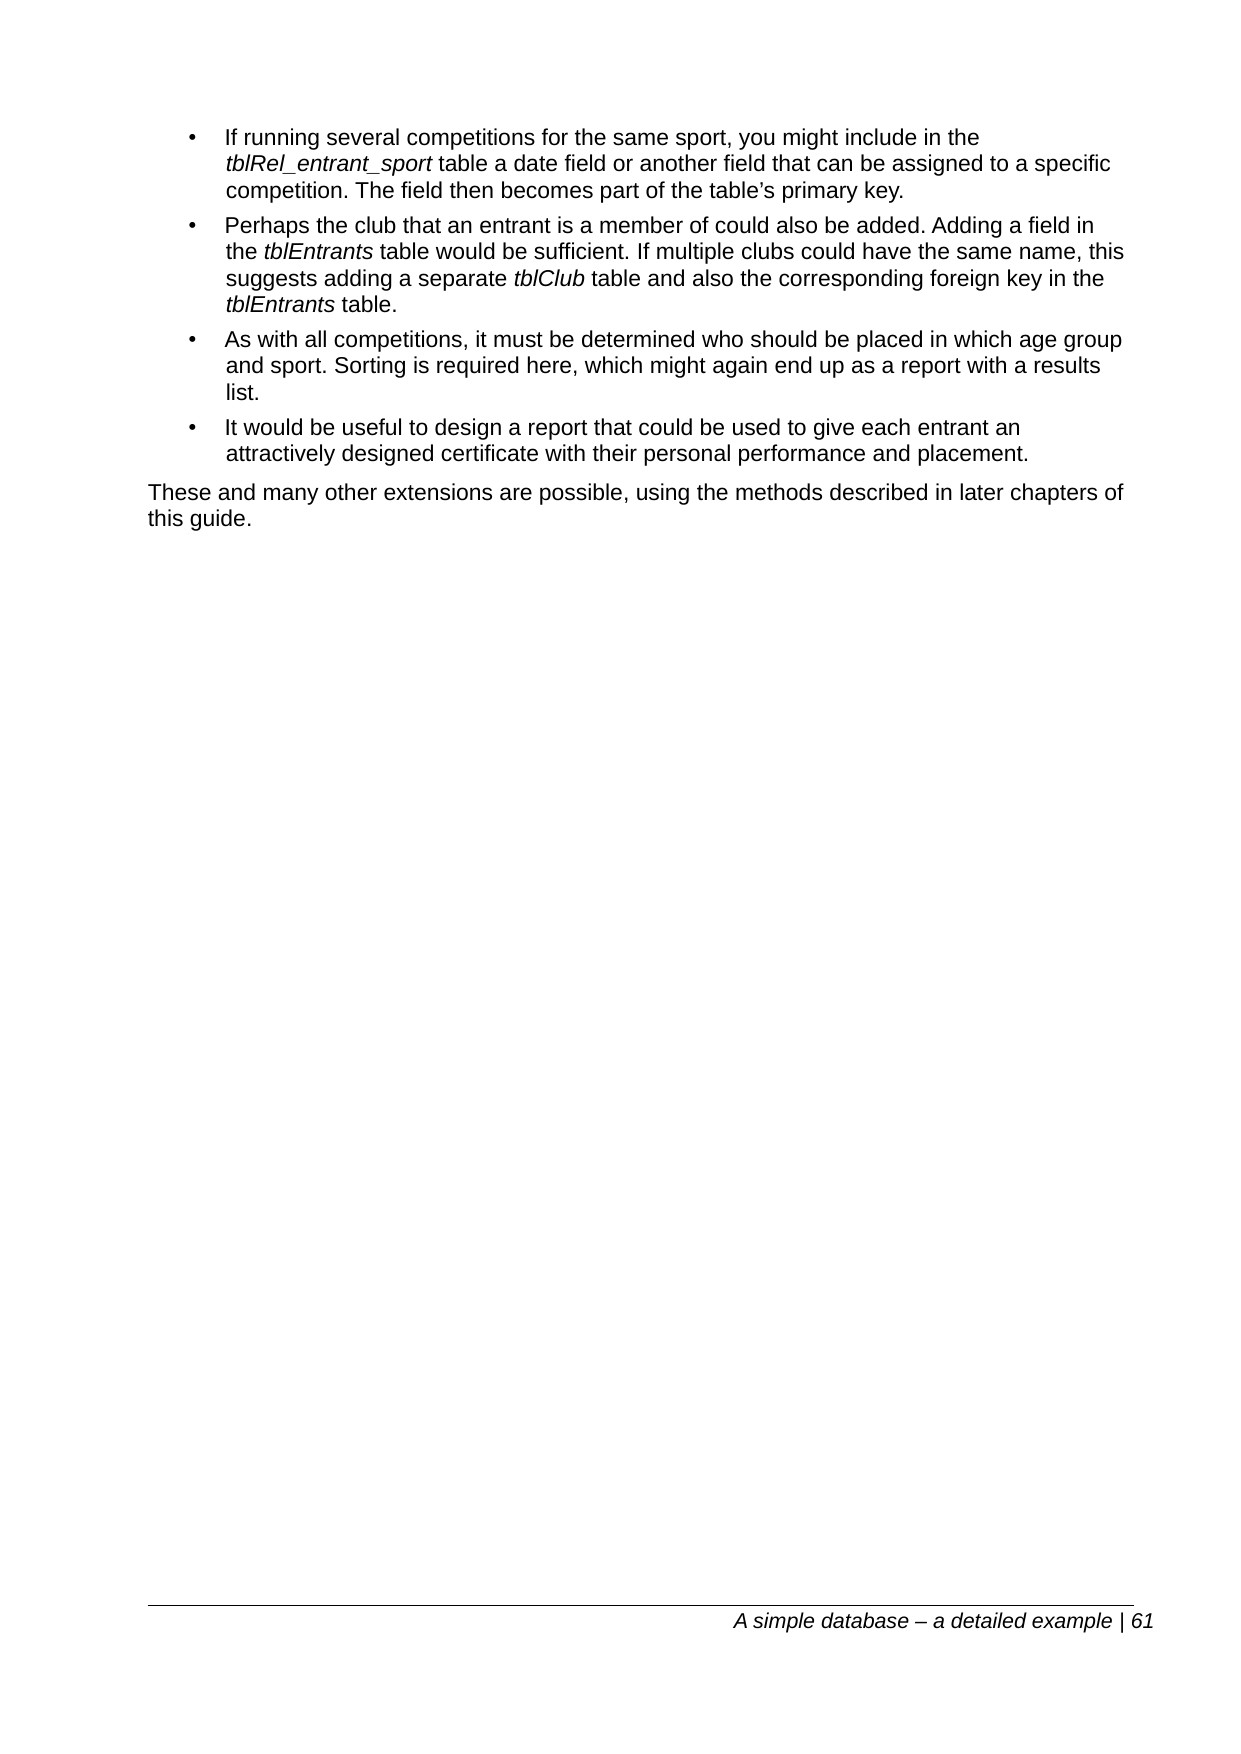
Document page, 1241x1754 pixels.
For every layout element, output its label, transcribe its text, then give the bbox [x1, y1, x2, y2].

list It would be useful to design a report that could be used to give each entrant an attractively designed certificate with their personal performance and placement. [185, 411, 1134, 470]
list Perhaps the club that an entrant is a member of could also be added. Adding a field in the tblEntrants table would be sufficient. If multiple clubs could have the same name, this suggests adding a separate tblClub table and also the corresponding foreign key in the tblEntrants table. [185, 209, 1134, 317]
list If running several competitions for the same sport, you might include in the tblRel_entrant_sport table a date field or another field that can be assigned to a specific competition. The field then becomes part of the table’s primary key. [185, 121, 1134, 203]
text These and many other extensions are possible, using the methods described in later chapters of this guide. [148, 478, 1134, 531]
list As with all competitions, it must be determined who should be placed in which age group and sport. Sorting is required here, which might again end up as a report with a results list. [185, 323, 1134, 405]
